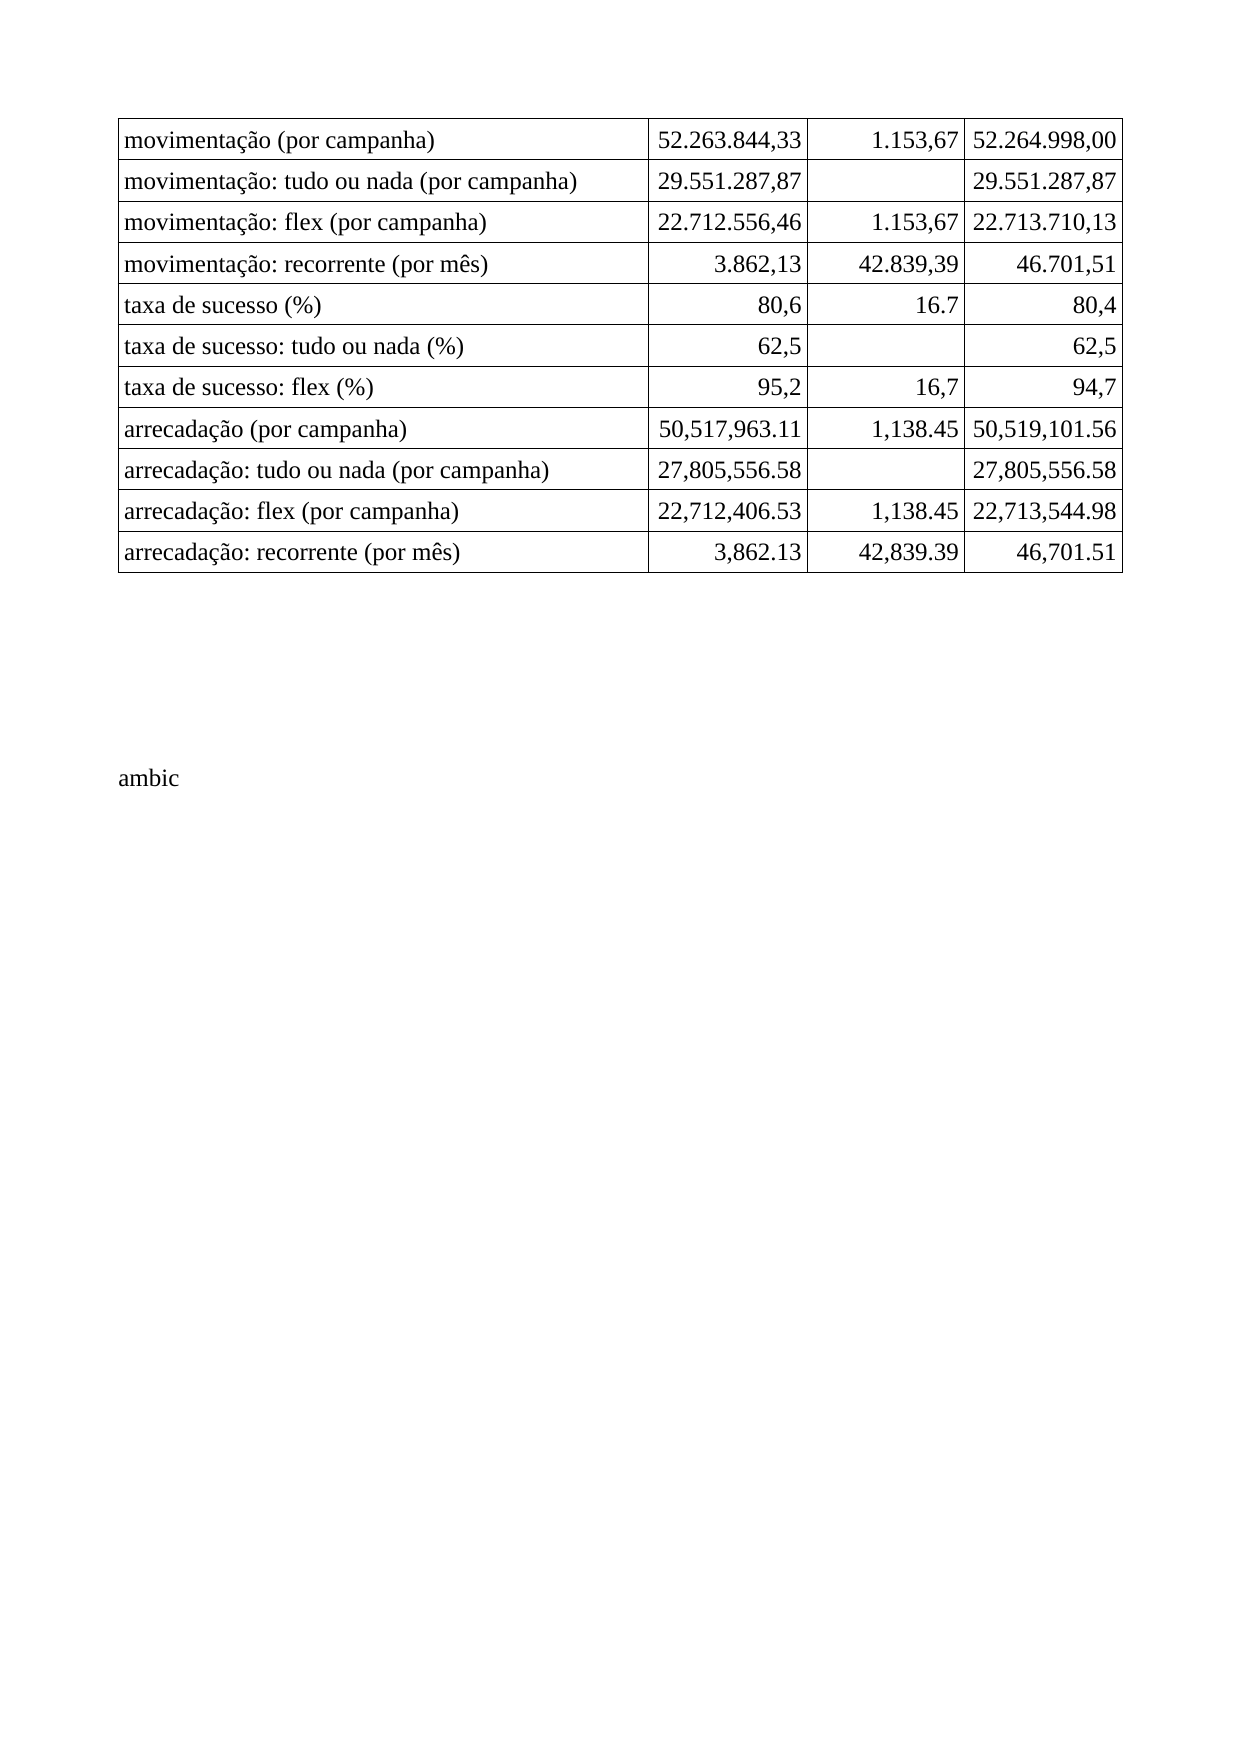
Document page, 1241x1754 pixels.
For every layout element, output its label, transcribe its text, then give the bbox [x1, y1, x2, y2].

table_cell 1,138.45 [808, 408, 964, 448]
table_cell 94,7 [965, 367, 1122, 407]
table_cell 27,805,556.58 [649, 449, 807, 489]
table_cell 29.551.287,87 [965, 160, 1122, 201]
table_cell 80,6 [649, 284, 807, 324]
table_cell 50,517,963.11 [649, 408, 807, 448]
table_cell 52.263.844,33 [649, 119, 807, 159]
table_cell 1.153,67 [808, 119, 964, 159]
table_cell 52.264.998,00 [965, 119, 1122, 159]
table_cell [808, 325, 964, 366]
table_cell 3,862.13 [649, 532, 807, 572]
table_cell arrecadação: flex (por campanha) [119, 490, 648, 531]
table_cell arrecadação: tudo ou nada (por campanha) [119, 449, 648, 489]
table_cell 22,712,406.53 [649, 490, 807, 531]
table_cell 50,519,101.56 [965, 408, 1122, 448]
table_cell 80,4 [965, 284, 1122, 324]
table_cell taxa de sucesso: tudo ou nada (%) [119, 325, 648, 366]
table_cell 95,2 [649, 367, 807, 407]
table_cell taxa de sucesso (%) [119, 284, 648, 324]
table_cell 46.701,51 [965, 243, 1122, 283]
table_cell movimentação (por campanha) [119, 119, 648, 159]
table_cell 27,805,556.58 [965, 449, 1122, 489]
table_cell movimentação: recorrente (por mês) [119, 243, 648, 283]
table_cell 1.153,67 [808, 202, 964, 242]
table_cell taxa de sucesso: flex (%) [119, 367, 648, 407]
table_cell 22,713,544.98 [965, 490, 1122, 531]
table_cell 46,701.51 [965, 532, 1122, 572]
text ambic [118, 763, 1122, 792]
table_cell 1,138.45 [808, 490, 964, 531]
table_cell arrecadação (por campanha) [119, 408, 648, 448]
table_cell 16.7 [808, 284, 964, 324]
table_cell 3.862,13 [649, 243, 807, 283]
table_cell 29.551.287,87 [649, 160, 807, 201]
table_cell 42,839.39 [808, 532, 964, 572]
table_cell 22.713.710,13 [965, 202, 1122, 242]
table_cell movimentação: flex (por campanha) [119, 202, 648, 242]
table_cell 16,7 [808, 367, 964, 407]
table_cell 42.839,39 [808, 243, 964, 283]
table_cell arrecadação: recorrente (por mês) [119, 532, 648, 572]
table_cell [808, 449, 964, 489]
table_cell 62,5 [649, 325, 807, 366]
table_cell 62,5 [965, 325, 1122, 366]
table_cell [808, 160, 964, 201]
table_cell 22.712.556,46 [649, 202, 807, 242]
table_cell movimentação: tudo ou nada (por campanha) [119, 160, 648, 201]
